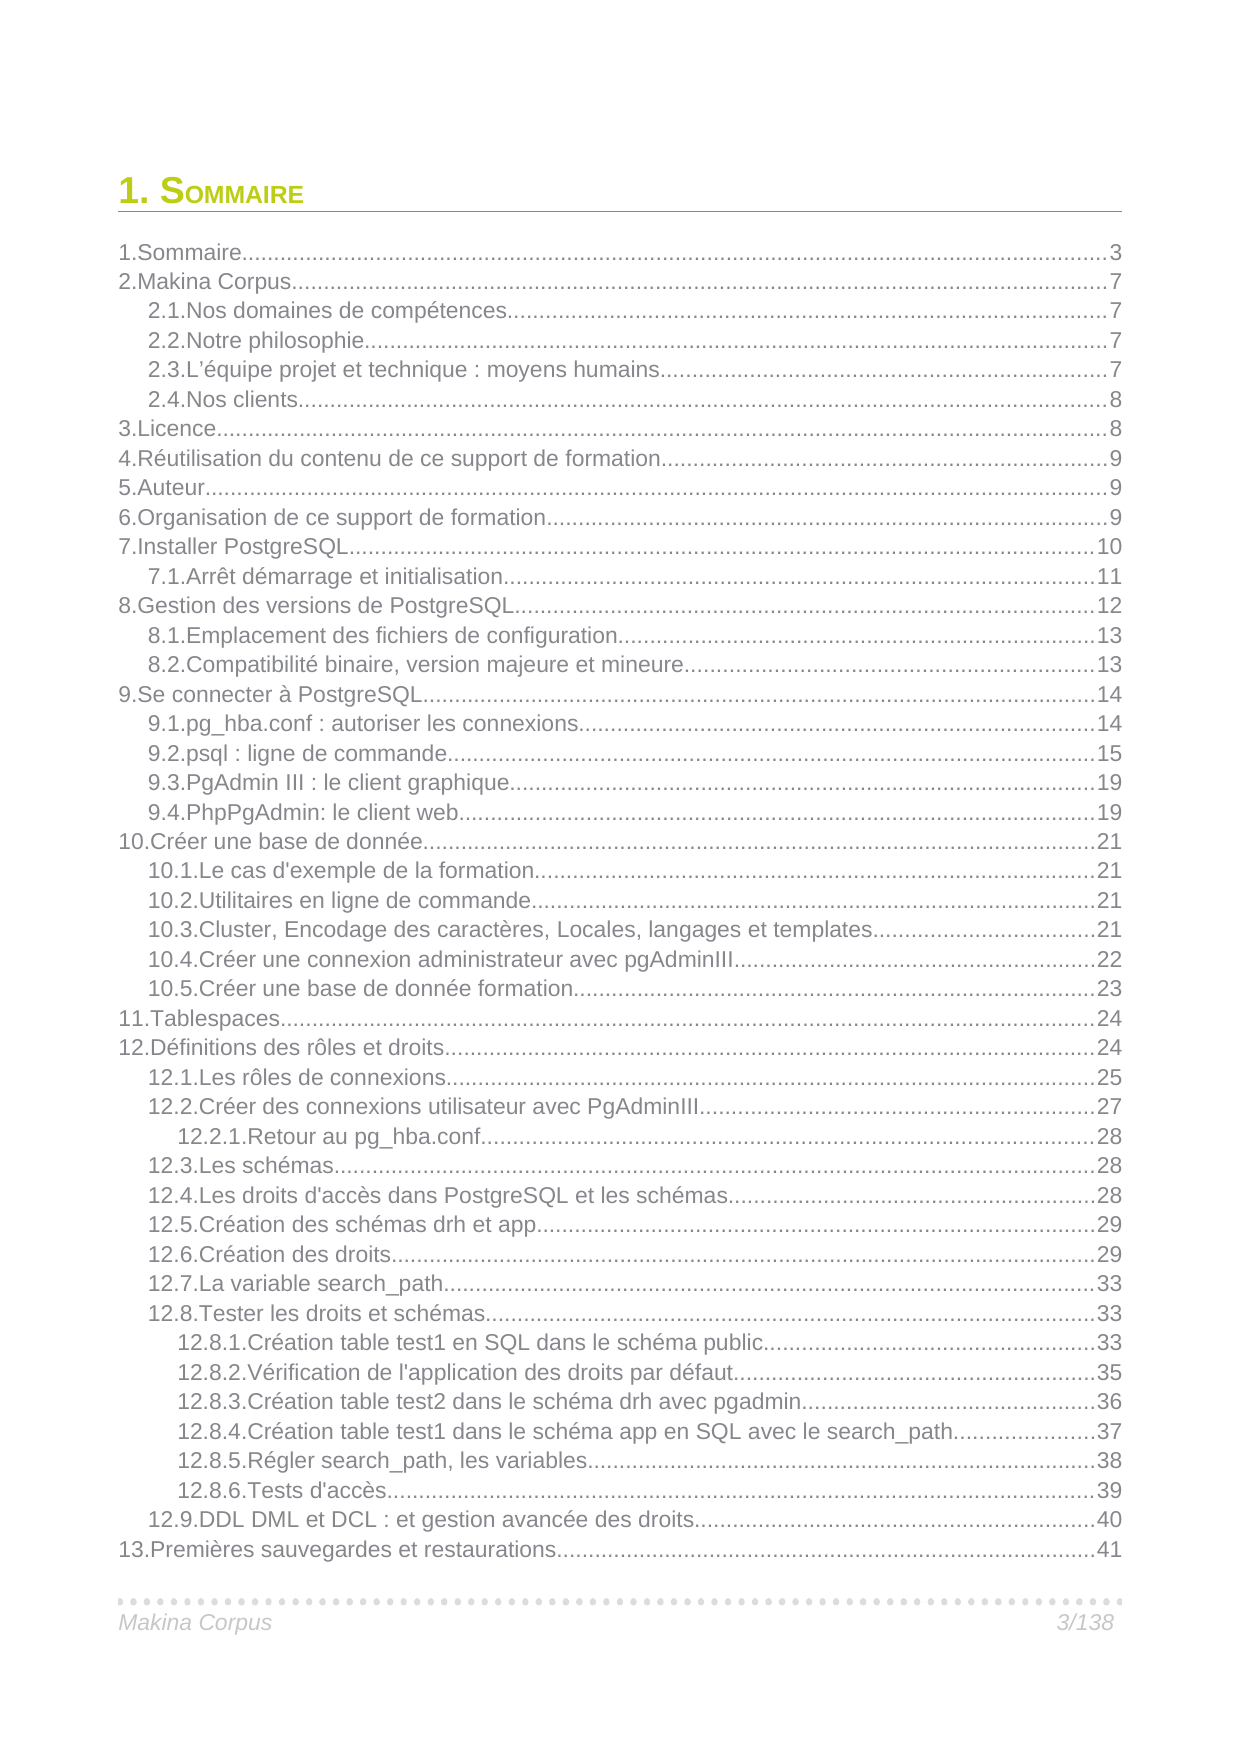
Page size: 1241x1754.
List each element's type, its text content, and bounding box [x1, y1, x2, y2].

text 8.1.Emplacement des fichiers de configuration 13 [148, 619, 1122, 649]
text 12.8.Tester les droits et schémas 33 [148, 1298, 1122, 1327]
text 12.8.3.Création table test2 dans le schéma drh avec pgadmin 36 [177, 1386, 1122, 1416]
picture [118, 1593, 1123, 1610]
text 12.6.Création des droits 29 [148, 1239, 1122, 1268]
text 12.1.Les rôles de connexions 25 [148, 1062, 1122, 1091]
text 8.Gestion des versions de PostgreSQL 12 [118, 590, 1122, 619]
text 12.2.Créer des connexions utilisateur avec PgAdminIII 27 [148, 1091, 1122, 1121]
text 8.2.Compatibilité binaire, version majeure et mineure 13 [148, 649, 1122, 678]
text 12.Définitions des rôles et droits 24 [118, 1032, 1122, 1062]
text 9.3.PgAdmin III : le client graphique 19 [148, 767, 1122, 796]
text 12.5.Création des schémas drh et app 29 [148, 1209, 1122, 1239]
text 2.3.L’équipe projet et technique : moyens humains 7 [148, 354, 1122, 384]
text 12.7.La variable search_path 33 [148, 1268, 1122, 1298]
text 3.Licence 8 [118, 413, 1122, 443]
text 6.Organisation de ce support de formation 9 [118, 502, 1122, 531]
text 12.8.5.Régler search_path, les variables 38 [177, 1445, 1122, 1474]
text 9.2.psql : ligne de commande 15 [148, 737, 1122, 767]
text 11.Tablespaces 24 [118, 1003, 1122, 1032]
text 13.Premières sauvegardes et restaurations 41 [118, 1533, 1122, 1563]
text 10.1.Le cas d'exemple de la formation 21 [148, 855, 1122, 885]
text 10.4.Créer une connexion administrateur avec pgAdminIII 22 [148, 944, 1122, 973]
text 2.Makina Corpus 7 [118, 266, 1122, 295]
text 10.3.Cluster, Encodage des caractères, Locales, langages et templates 21 [148, 914, 1122, 944]
text 2.1.Nos domaines de compétences 7 [148, 295, 1122, 325]
text 12.4.Les droits d'accès dans PostgreSQL et les schémas 28 [148, 1180, 1122, 1209]
text 12.2.1.Retour au pg_hba.conf 28 [177, 1121, 1122, 1150]
text 12.8.4.Création table test1 dans le schéma app en SQL avec le search_path 37 [177, 1416, 1122, 1445]
text 2.4.Nos clients 8 [148, 384, 1122, 413]
text 9.4.PhpPgAdmin: le client web 19 [148, 796, 1122, 826]
text 12.9.DDL DML et DCL : et gestion avancée des droits 40 [148, 1504, 1122, 1533]
text 12.8.1.Création table test1 en SQL dans le schéma public 33 [177, 1327, 1122, 1357]
text 9.1.pg_hba.conf : autoriser les connexions 14 [148, 708, 1122, 737]
text 10.2.Utilitaires en ligne de commande 21 [148, 885, 1122, 914]
text 5.Auteur 9 [118, 472, 1122, 502]
text 9.Se connecter à PostgreSQL 14 [118, 678, 1122, 708]
text 1.Sommaire 3 [118, 236, 1122, 266]
subtitle Sommaire [118, 168, 1122, 211]
text 7.Installer PostgreSQL 10 [118, 531, 1122, 561]
text 12.8.6.Tests d'accès 39 [177, 1474, 1122, 1504]
text 10.5.Créer une base de donnée formation 23 [148, 973, 1122, 1003]
text 12.3.Les schémas 28 [148, 1150, 1122, 1180]
text 2.2.Notre philosophie 7 [148, 325, 1122, 354]
text 4.Réutilisation du contenu de ce support de formation 9 [118, 443, 1122, 472]
text 10.Créer une base de donnée 21 [118, 826, 1122, 855]
text 12.8.2.Vérification de l'application des droits par défaut 35 [177, 1357, 1122, 1386]
text 7.1.Arrêt démarrage et initialisation 11 [148, 561, 1122, 590]
